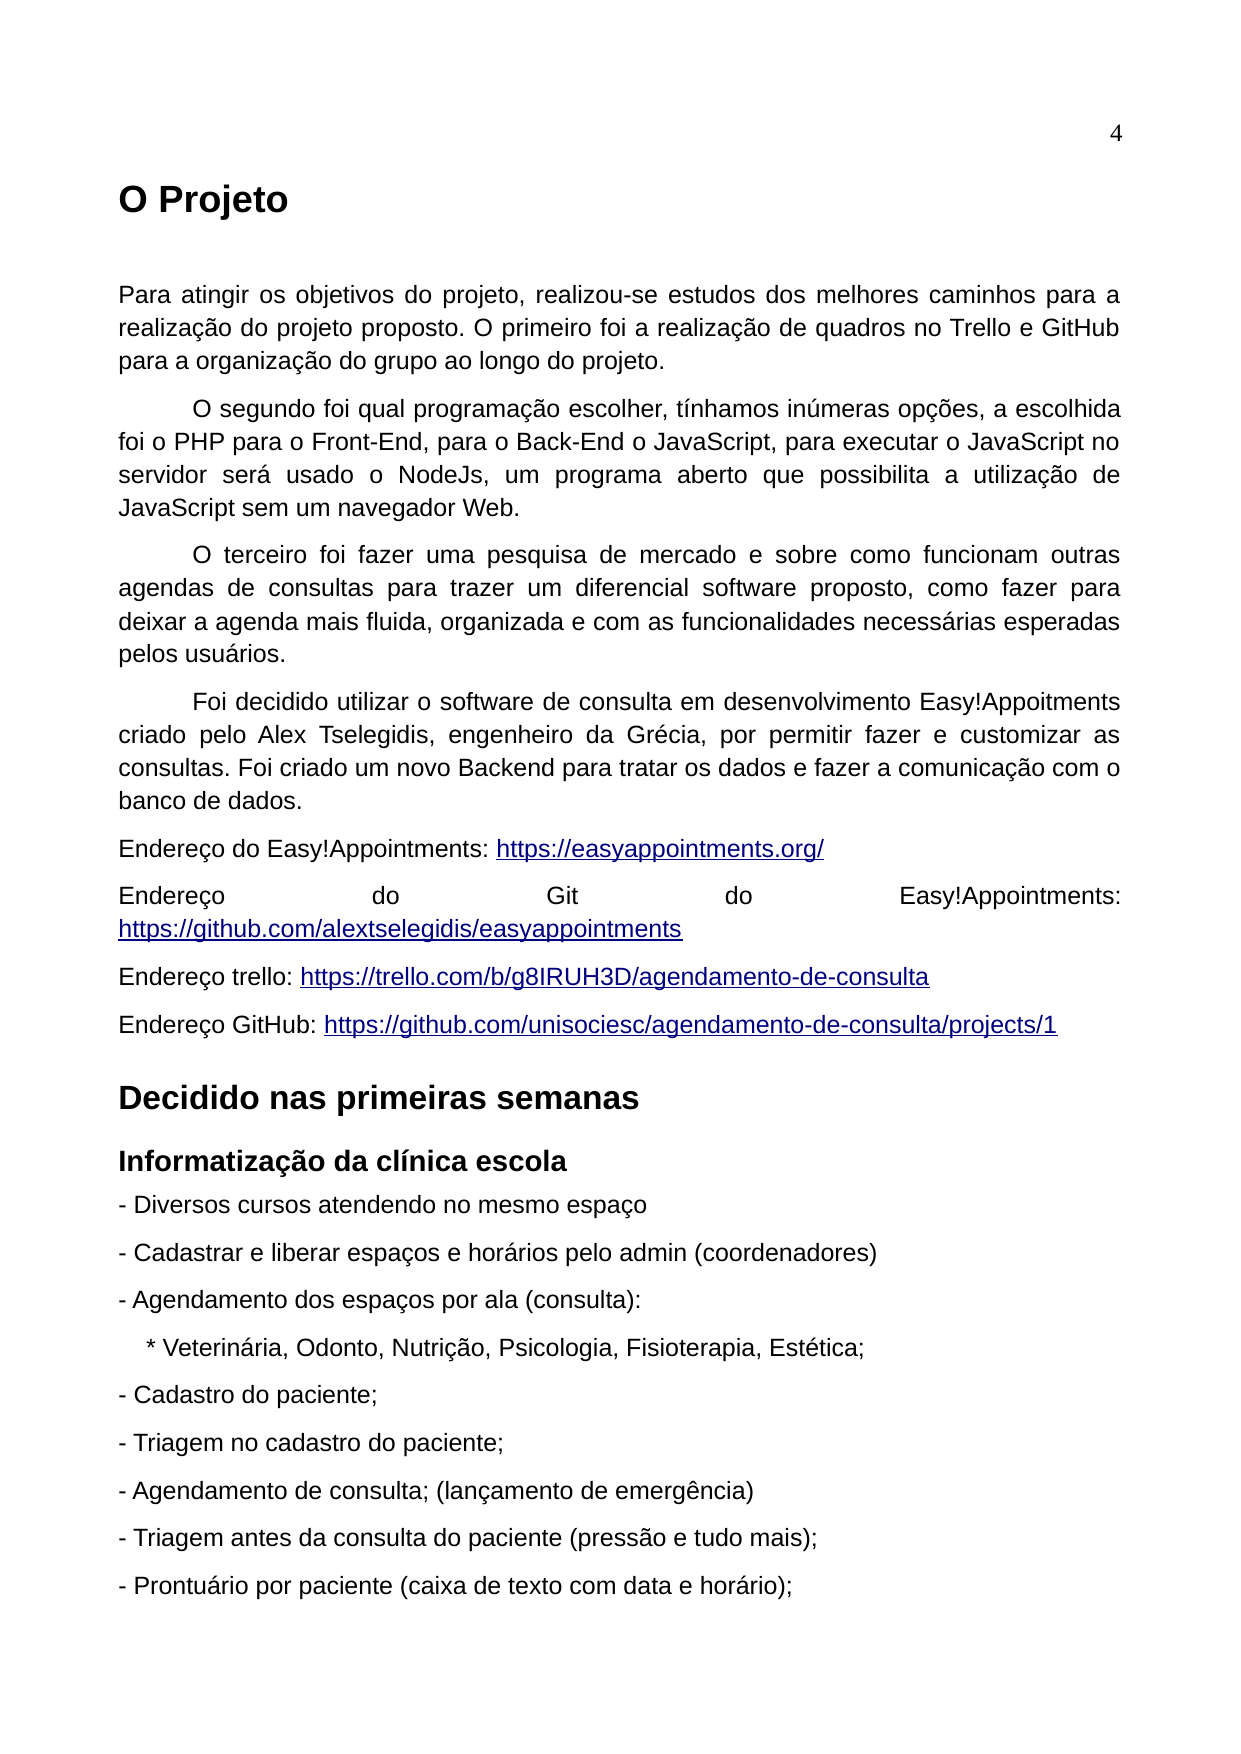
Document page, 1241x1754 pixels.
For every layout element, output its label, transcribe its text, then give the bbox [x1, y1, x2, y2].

text - Cadastrar e liberar espaços e horários pelo admin (coordenadores) [118, 1238, 1122, 1266]
subtitle O Projeto [118, 176, 1122, 220]
text - Cadastro do paciente; [118, 1380, 1122, 1409]
text * Veterinária, Odonto, Nutrição, Psicologia, Fisioterapia, Estética; [118, 1333, 1122, 1362]
text - Triagem no cadastro do paciente; [118, 1428, 1122, 1457]
text - Prontuário por paciente (caixa de texto com data e horário); [118, 1571, 1122, 1599]
text - Agendamento de consulta; (lançamento de emergência) [118, 1476, 1122, 1504]
subtitle Decidido nas primeiras semanas [118, 1078, 1122, 1117]
subtitle Informatização da clínica escola [118, 1144, 1122, 1177]
text Endereço trello: https://trello.com/b/g8IRUH3D/agendamento-de-consulta [118, 962, 1122, 991]
text O terceiro foi fazer uma pesquisa de mercado e sobre como funcionam outras agendas de consultas para trazer um diferencial software proposto, como fazer para deixar a agenda mais fluida, organizada e com as funcionalidades necessárias esperadas pelos usuários. [118, 540, 1122, 668]
text - Triagem antes da consulta do paciente (pressão e tudo mais); [118, 1523, 1122, 1552]
text - Diversos cursos atendendo no mesmo espaço [118, 1190, 1122, 1219]
text Endereço GitHub: https://github.com/unisociesc/agendamento-de-consulta/projects/1 [118, 1009, 1122, 1038]
text - Agendamento dos espaços por ala (consulta): [118, 1285, 1122, 1314]
text Endereço do Easy!Appointments: https://easyappointments.org/ [118, 834, 1122, 862]
text Foi decidido utilizar o software de consulta em desenvolvimento Easy!Appoitments criado pelo Alex Tselegidis, engenheiro da Grécia, por permitir fazer e customizar as consultas. Foi criado um novo Backend para tratar os dados e fazer a comunicação com o banco de dados. [118, 687, 1122, 815]
text O segundo foi qual programação escolher, tínhamos inúmeras opções, a escolhida foi o PHP para o Front-End, para o Back-End o JavaScript, para executar o JavaScript no servidor será usado o NodeJs, um programa aberto que possibilita a utilização de JavaScript sem um navegador Web. [118, 394, 1122, 522]
text Para atingir os objetivos do projeto, realizou-se estudos dos melhores caminhos para a realização do projeto proposto. O primeiro foi a realização de quadros no Trello e GitHub para a organização do grupo ao longo do projeto. [118, 280, 1122, 375]
text Endereço do Git do Easy!Appointments: https://github.com/alextselegidis/easyappointments [118, 881, 1122, 943]
